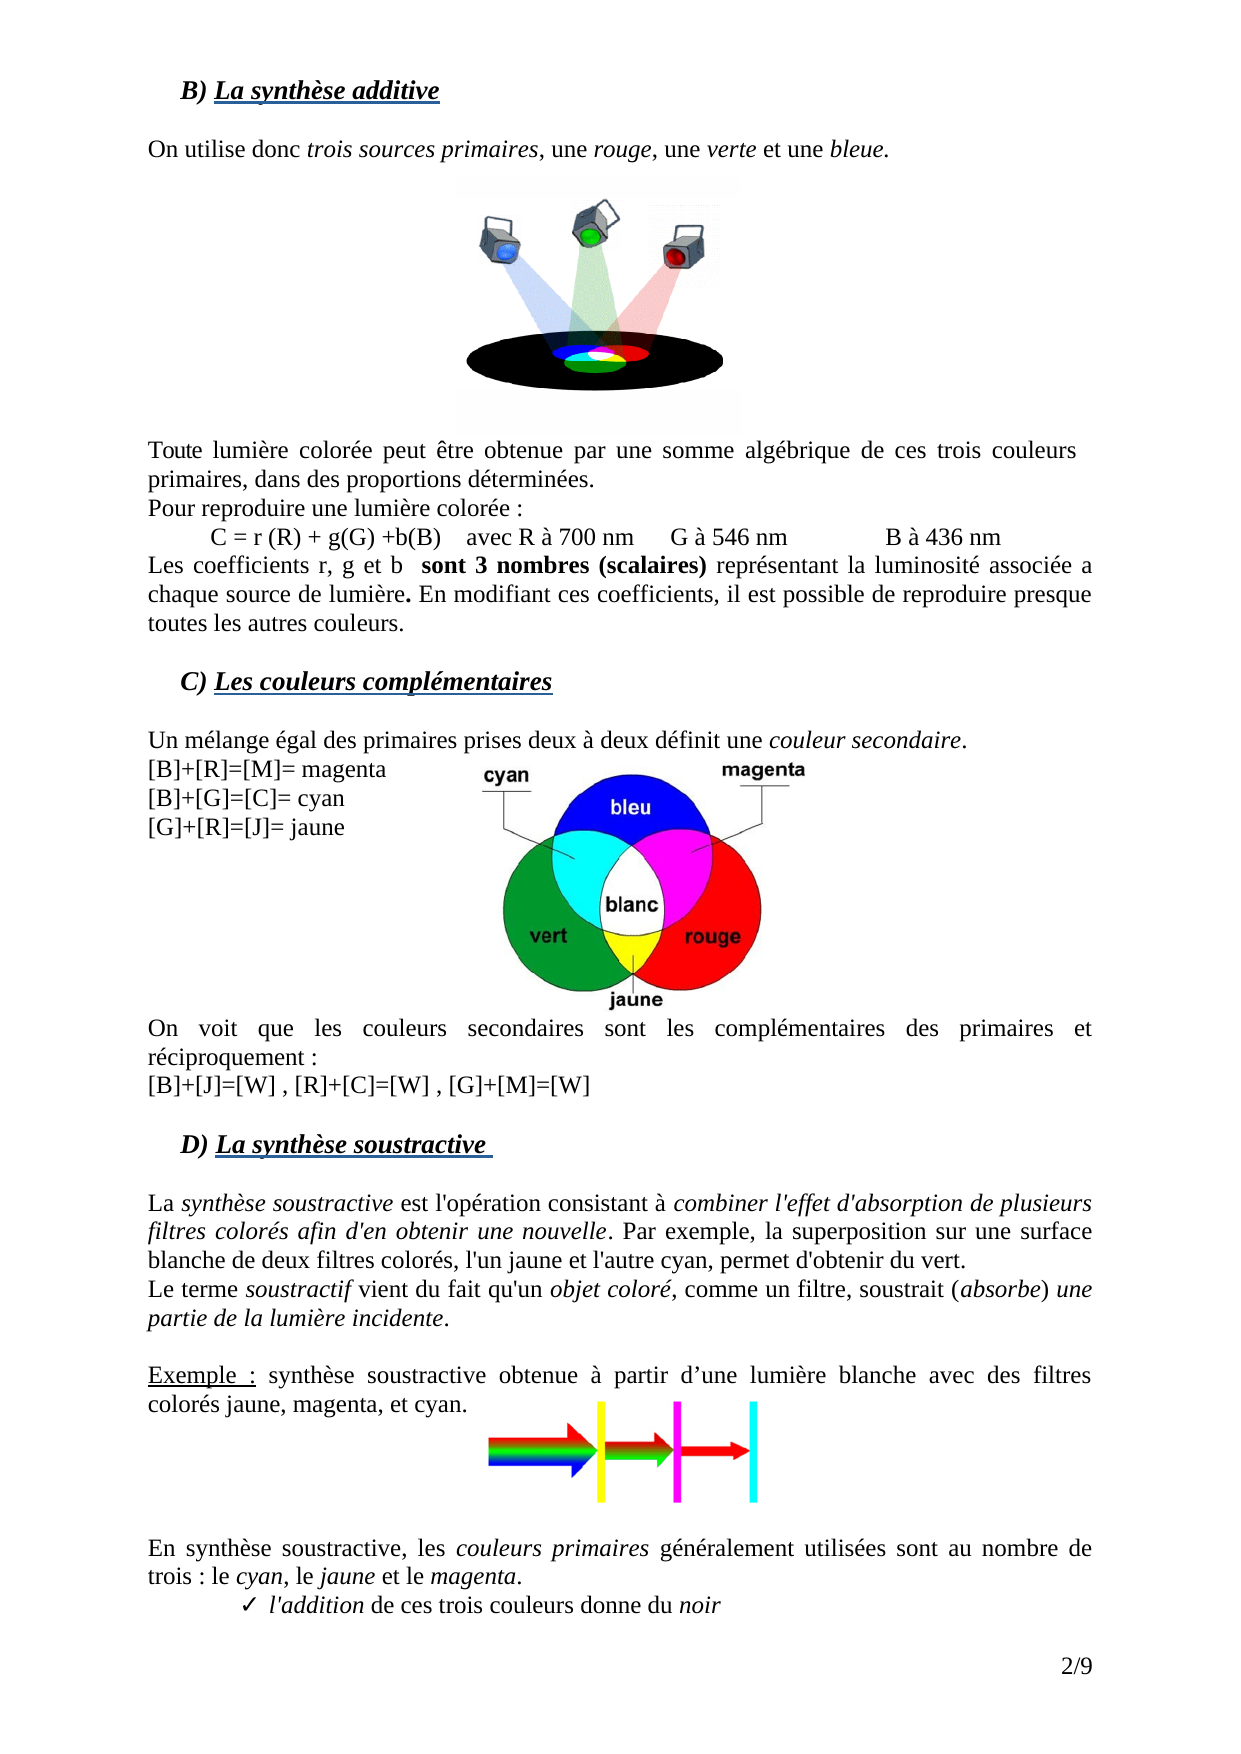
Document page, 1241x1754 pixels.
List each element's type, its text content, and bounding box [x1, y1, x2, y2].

text Toute lumière colorée peut être obtenue par une somme algébrique de ces trois couleurs primaires, dans des proportions déterminées. [148, 162, 1078, 493]
text [G]+[R]=[J]= jaune [148, 812, 481, 840]
picture [455, 198, 742, 390]
text Un mélange égal des primaires prises deux à deux définit une couleur secondaire. [148, 725, 1093, 754]
text [808, 783, 1093, 812]
subtitle La synthèse soustractive [148, 1128, 1093, 1159]
text En synthèse soustractive, les couleurs primaires généralement utilisées sont au nombre de trois : le cyan, le jaune et le magenta. [148, 1533, 1093, 1590]
subtitle La synthèse additive [148, 74, 1093, 105]
text Pour reproduire une lumière colorée : [148, 493, 1093, 522]
subtitle Les couleurs complémentaires [148, 665, 1093, 697]
picture [484, 1397, 763, 1506]
text Le terme soustractif vient du fait qu'un objet coloré, comme un filtre, soustrait (absorbe) une partie de la lumière incidente. [148, 1274, 1093, 1331]
picture [481, 755, 808, 1012]
text On voit que les couleurs secondaires sont les complémentaires des primaires et réciproquement : [148, 1013, 1093, 1070]
text Exemple : synthèse soustractive obtenue à partir d’une lumière blanche avec des filtres colorés jaune, magenta, et cyan. [148, 1360, 1093, 1418]
text [B]+[J]=[W] , [R]+[C]=[W] , [G]+[M]=[W] [148, 1070, 1093, 1099]
text [808, 812, 1093, 840]
text On utilise donc trois sources primaires, une rouge, une verte et une bleue. [148, 134, 1093, 162]
list l'addition de ces trois couleurs donne du noir [239, 1590, 1093, 1619]
text C = r (R) + g(G) +b(B) avec R à 700 nm G à 546 nm B à 436 nm [148, 522, 1093, 550]
text Les coefficients r, g et b sont 3 nombres (scalaires) représentant la luminosité associée a chaque source de lumière. En modifiant ces coefficients, il est possible de reproduire presque toutes les autres couleurs. [148, 550, 1093, 637]
text [B]+[G]=[C]= cyan [148, 783, 481, 812]
text [B]+[R]=[M]= magenta [148, 754, 1093, 783]
text La synthèse soustractive est l'opération consistant à combiner l'effet d'absorption de plusieurs filtres colorés afin d'en obtenir une nouvelle. Par exemple, la superposition sur une surface blanche de deux filtres colorés, l'un jaune et l'autre cyan, permet d'obtenir du vert. [148, 1188, 1093, 1274]
